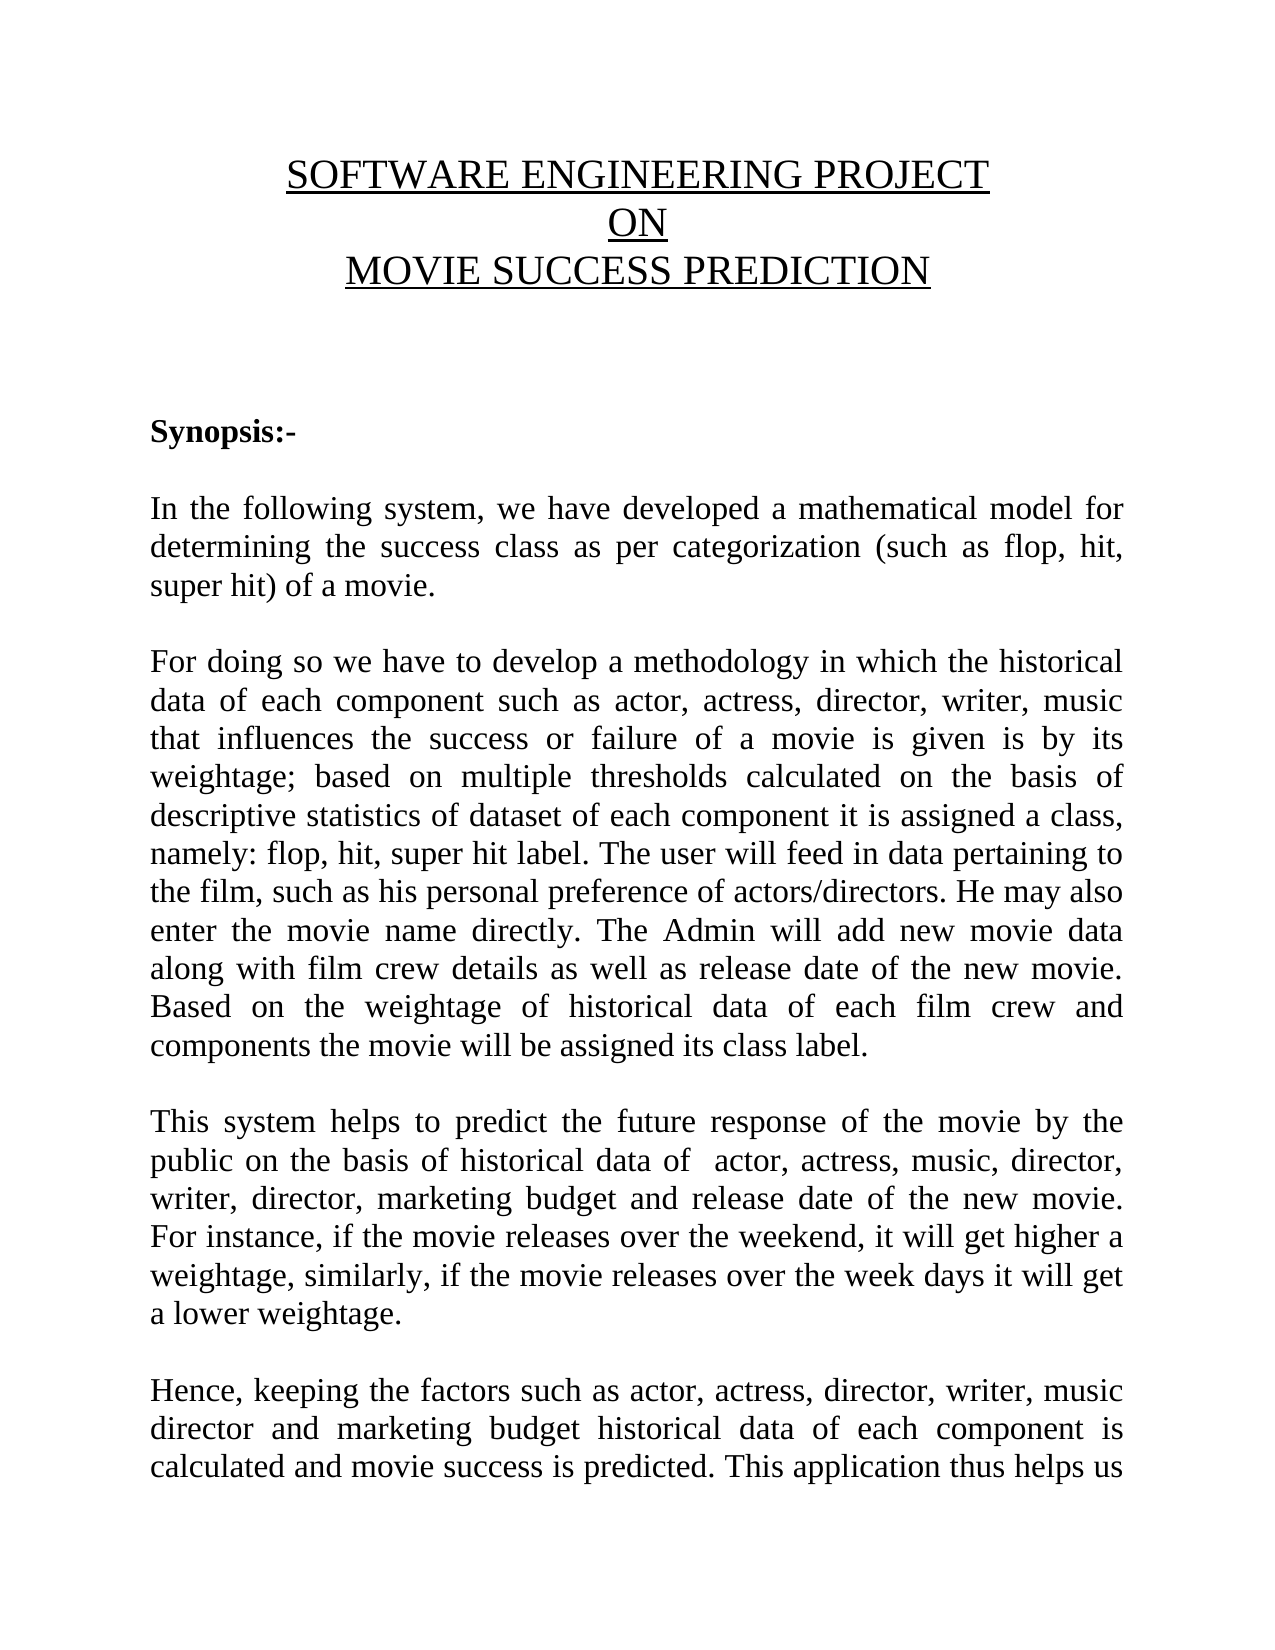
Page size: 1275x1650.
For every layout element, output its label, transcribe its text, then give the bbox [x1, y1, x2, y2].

text For doing so we have to develop a methodology in which the historical data of each component such as actor, actress, director, writer, music that influences the success or failure of a movie is given is by its weightage; based on multiple thresholds calculated on the basis of descriptive statistics of dataset of each component it is assigned a class, namely: flop, hit, super hit label. The user will feed in data pertaining to the film, such as his personal preference of actors/directors. He may also enter the movie name directly. The Admin will add new movie data along with film crew details as well as release date of the new movie. Based on the weightage of historical data of each film crew and components the movie will be assigned its class label. [150, 642, 1125, 1063]
text Synopsis:- [150, 412, 1125, 450]
text This system helps to predict the future response of the movie by the public on the basis of historical data of actor, actress, music, director, writer, director, marketing budget and release date of the new movie. For instance, if the movie releases over the weekend, it will get higher a weightage, similarly, if the movie releases over the week days it will get a lower weightage. [150, 1102, 1125, 1332]
text SOFTWARE ENGINEERING PROJECT [150, 150, 1125, 198]
text Hence, keeping the factors such as actor, actress, director, writer, music director and marketing budget historical data of each component is calculated and movie success is predicted. This application thus helps us [150, 1370, 1125, 1485]
text ON [150, 198, 1125, 246]
text MOVIE SUCCESS PREDICTION [150, 246, 1125, 294]
text In the following system, we have developed a mathematical model for determining the success class as per categorization (such as flop, hit, super hit) of a movie. [150, 488, 1125, 603]
